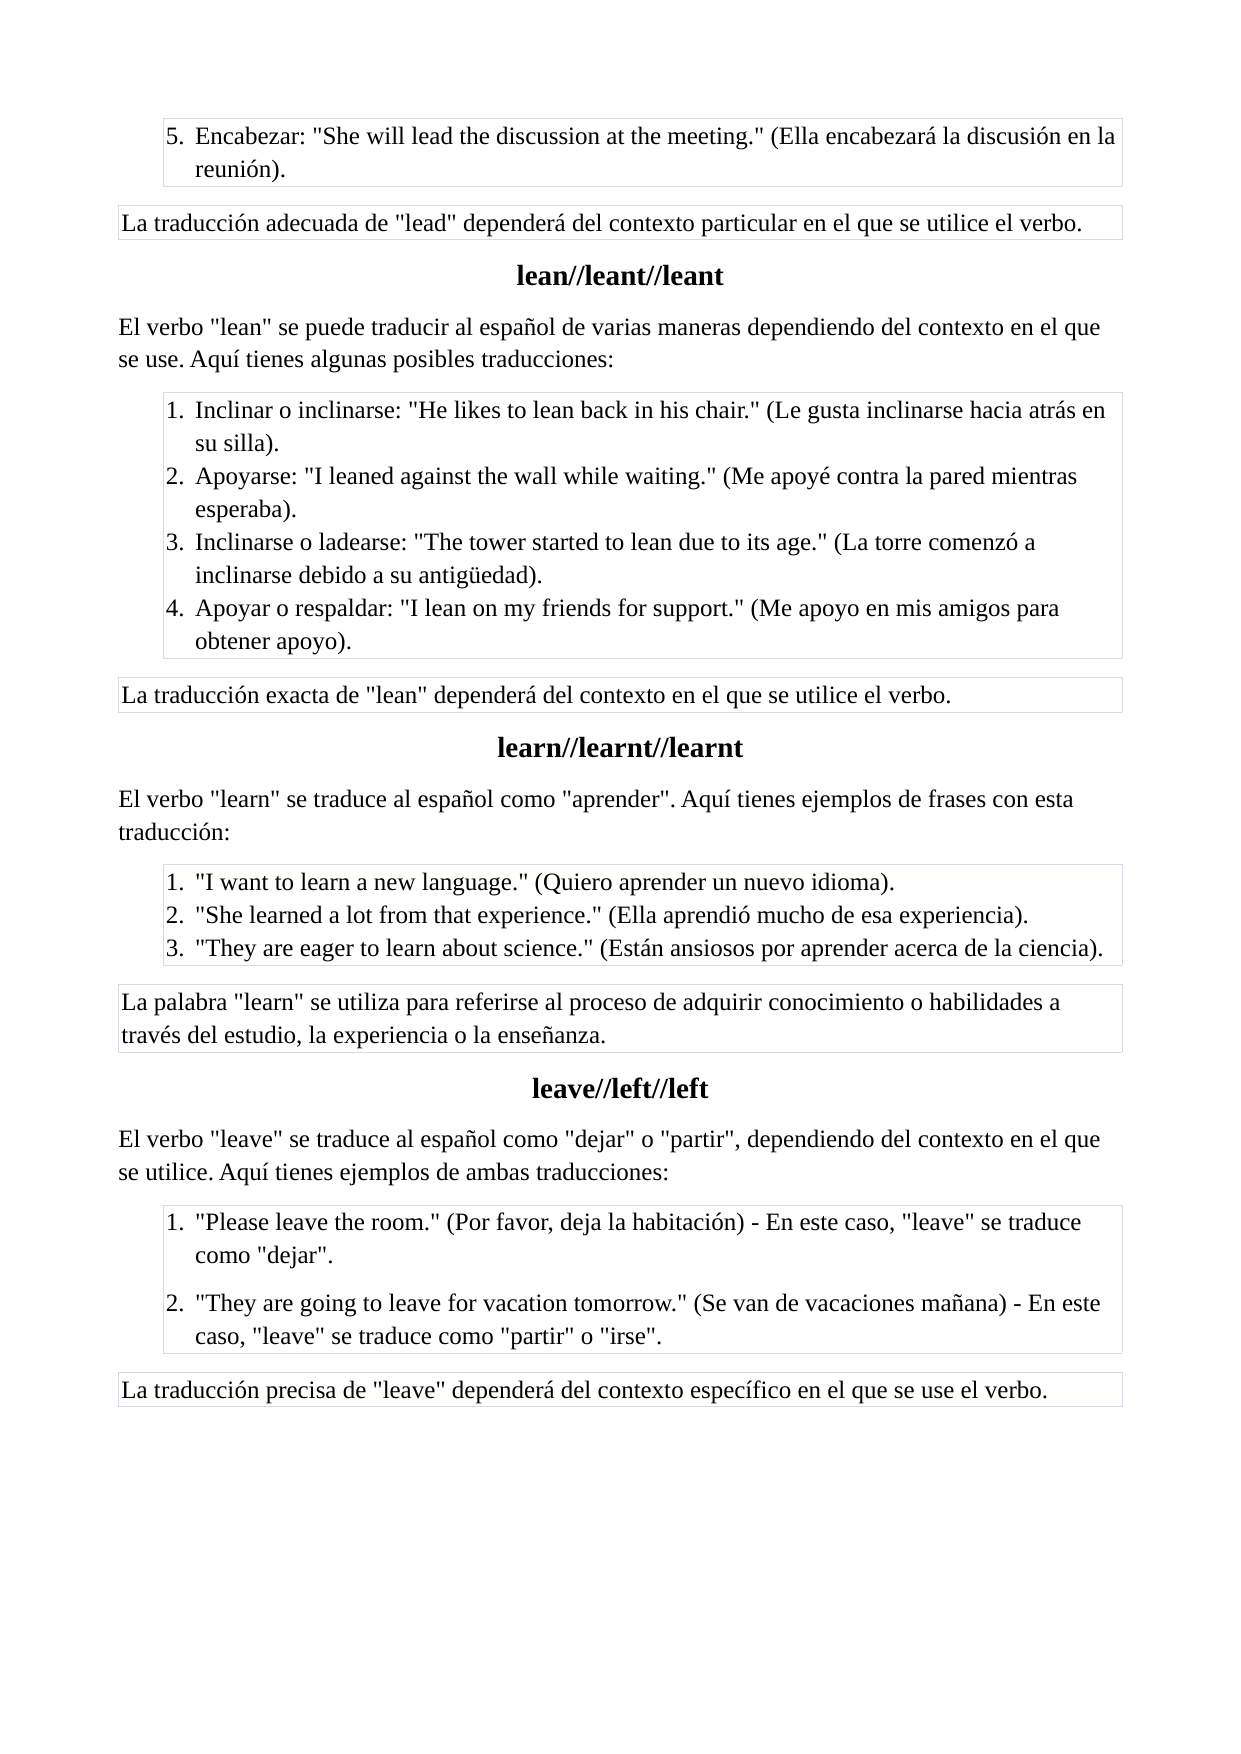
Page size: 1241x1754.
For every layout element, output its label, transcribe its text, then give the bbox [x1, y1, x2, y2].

list "She learned a lot from that experience." (Ella aprendió mucho de esa experiencia). [164, 897, 1122, 929]
text El verbo "lean" se puede traducir al español de varias maneras dependiendo del contexto en el que se use. Aquí tienes algunas posibles traducciones: [118, 312, 1122, 373]
text leave//left//left [118, 1071, 1122, 1104]
text La traducción precisa de "leave" dependerá del contexto específico en el que se use el verbo. [119, 1373, 1122, 1406]
list "They are going to leave for vacation tomorrow." (Se van de vacaciones mañana) - En este caso, "leave" se traduce como "partir" o "irse". [164, 1285, 1122, 1353]
list Apoyarse: "I leaned against the wall while waiting." (Me apoyé contra la pared mientras esperaba). [164, 458, 1122, 523]
text La traducción adecuada de "lead" dependerá del contexto particular en el que se utilice el verbo. [119, 206, 1122, 239]
list Encabezar: "She will lead the discussion at the meeting." (Ella encabezará la discusión en la reunión). [164, 119, 1122, 186]
list Inclinar o inclinarse: "He likes to lean back in his chair." (Le gusta inclinarse hacia atrás en su silla). [164, 393, 1122, 457]
text El verbo "learn" se traduce al español como "aprender". Aquí tienes ejemplos de frases con esta traducción: [118, 784, 1122, 846]
list Apoyar o respaldar: "I lean on my friends for support." (Me apoyo en mis amigos para obtener apoyo). [164, 590, 1122, 658]
list Inclinarse o ladearse: "The tower started to lean due to its age." (La torre comenzó a inclinarse debido a su antigüedad). [164, 524, 1122, 589]
text lean//leant//leant [118, 258, 1122, 292]
text La palabra "learn" se utiliza para referirse al proceso de adquirir conocimiento o habilidades a través del estudio, la experiencia o la enseñanza. [119, 985, 1122, 1052]
text learn//learnt//learnt [118, 731, 1122, 764]
text El verbo "leave" se traduce al español como "dejar" o "partir", dependiendo del contexto en el que se utilice. Aquí tienes ejemplos de ambas traducciones: [118, 1124, 1122, 1186]
list "Please leave the room." (Por favor, deja la habitación) - En este caso, "leave" se traduce como "dejar". [164, 1206, 1122, 1269]
list "I want to learn a new language." (Quiero aprender un nuevo idioma). [164, 865, 1122, 896]
list "They are eager to learn about science." (Están ansiosos por aprender acerca de la ciencia). [164, 930, 1122, 965]
text La traducción exacta de "lean" dependerá del contexto en el que se utilice el verbo. [119, 678, 1122, 712]
